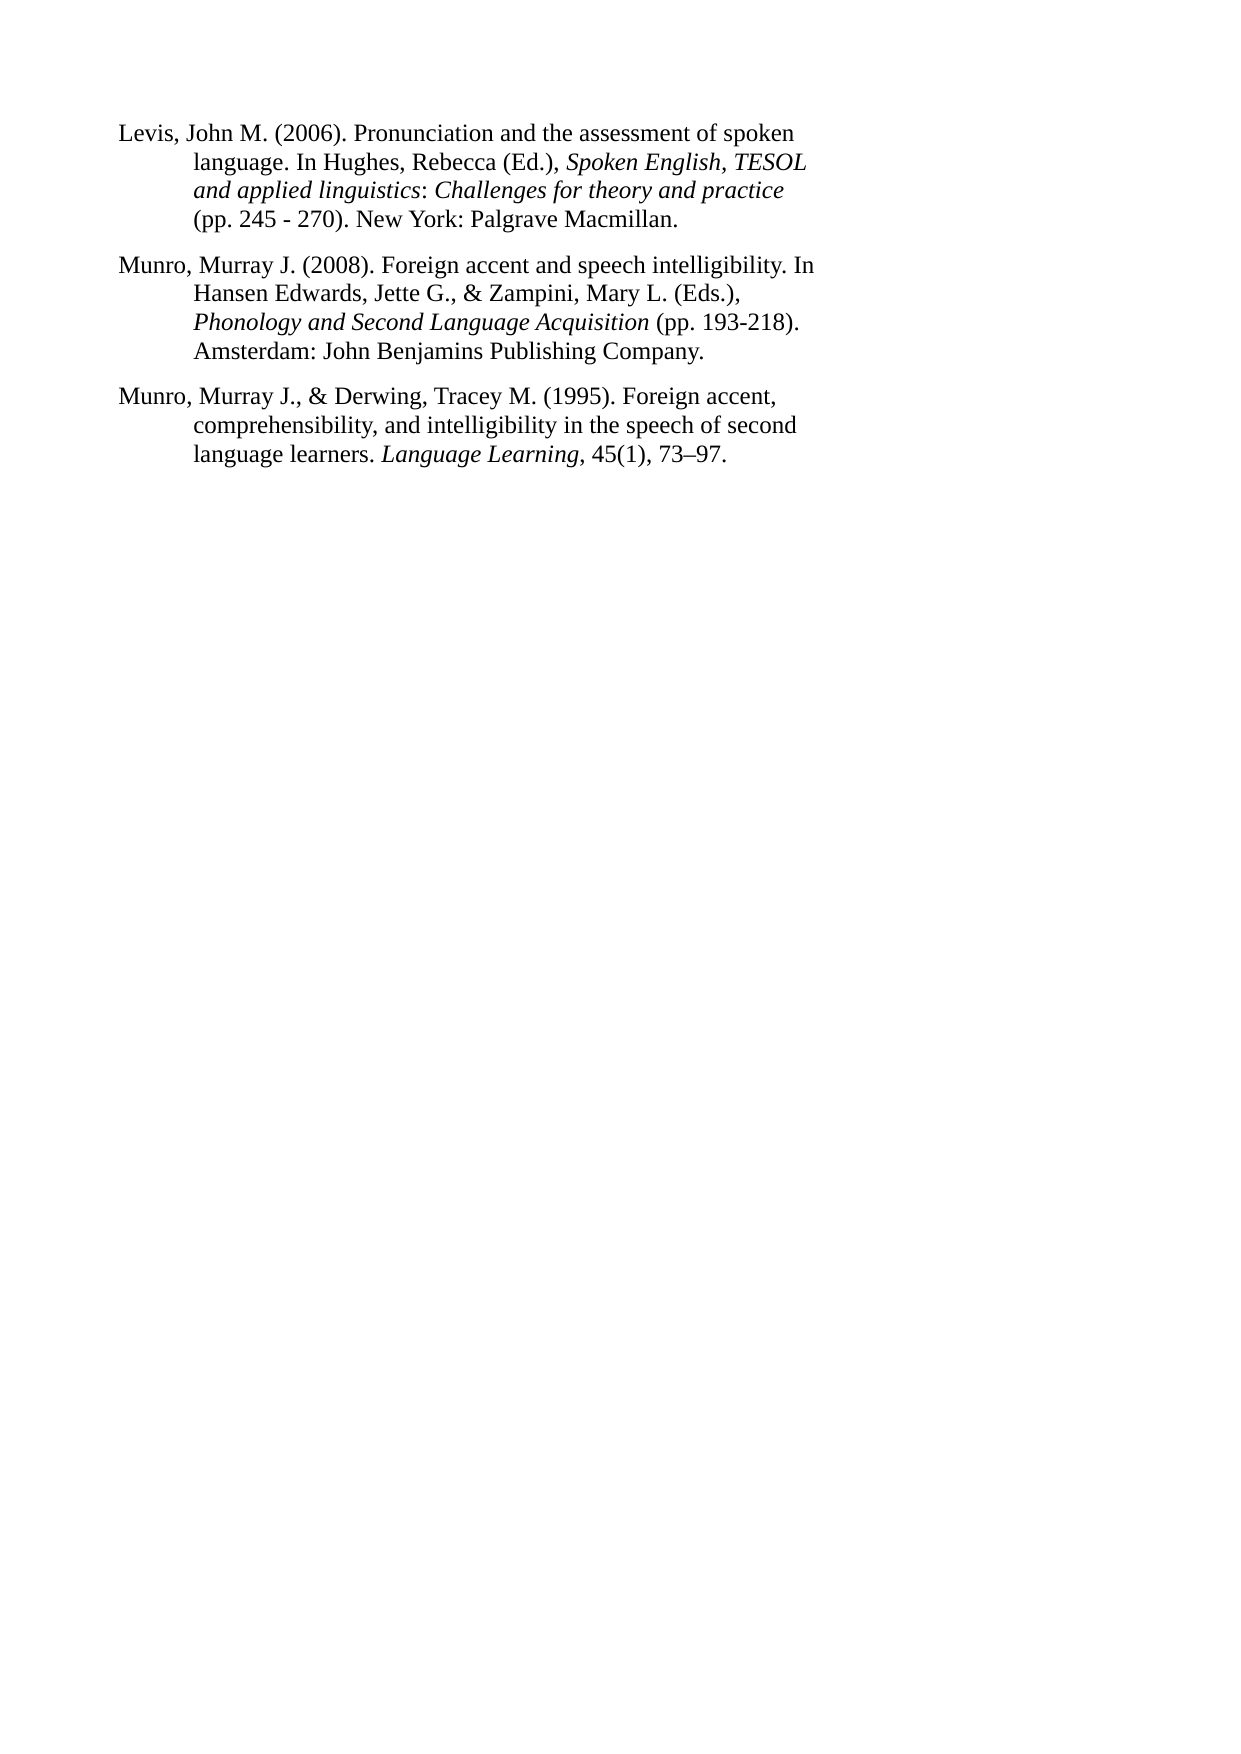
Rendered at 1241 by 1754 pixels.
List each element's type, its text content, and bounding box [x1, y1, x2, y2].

text Munro, Murray J. (2008). Foreign accent and speech intelligibility. In Hansen Edwards, Jette G., & Zampini, Mary L. (Eds.), Phonology and Second Language Acquisition (pp. 193-218). Amsterdam: John Benjamins Publishing Company. [118, 250, 827, 365]
text Munro, Murray J., & Derwing, Tracey M. (1995). Foreign accent, comprehensibility, and intelligibility in the speech of second language learners. Language Learning, 45(1), 73–97. [118, 381, 827, 468]
text Levis, John M. (2006). Pronunciation and the assessment of spoken language. In Hughes, Rebecca (Ed.), Spoken English, TESOL and applied linguistics: Challenges for theory and practice (pp. 245 - 270). New York: Palgrave Macmillan. [118, 118, 827, 233]
